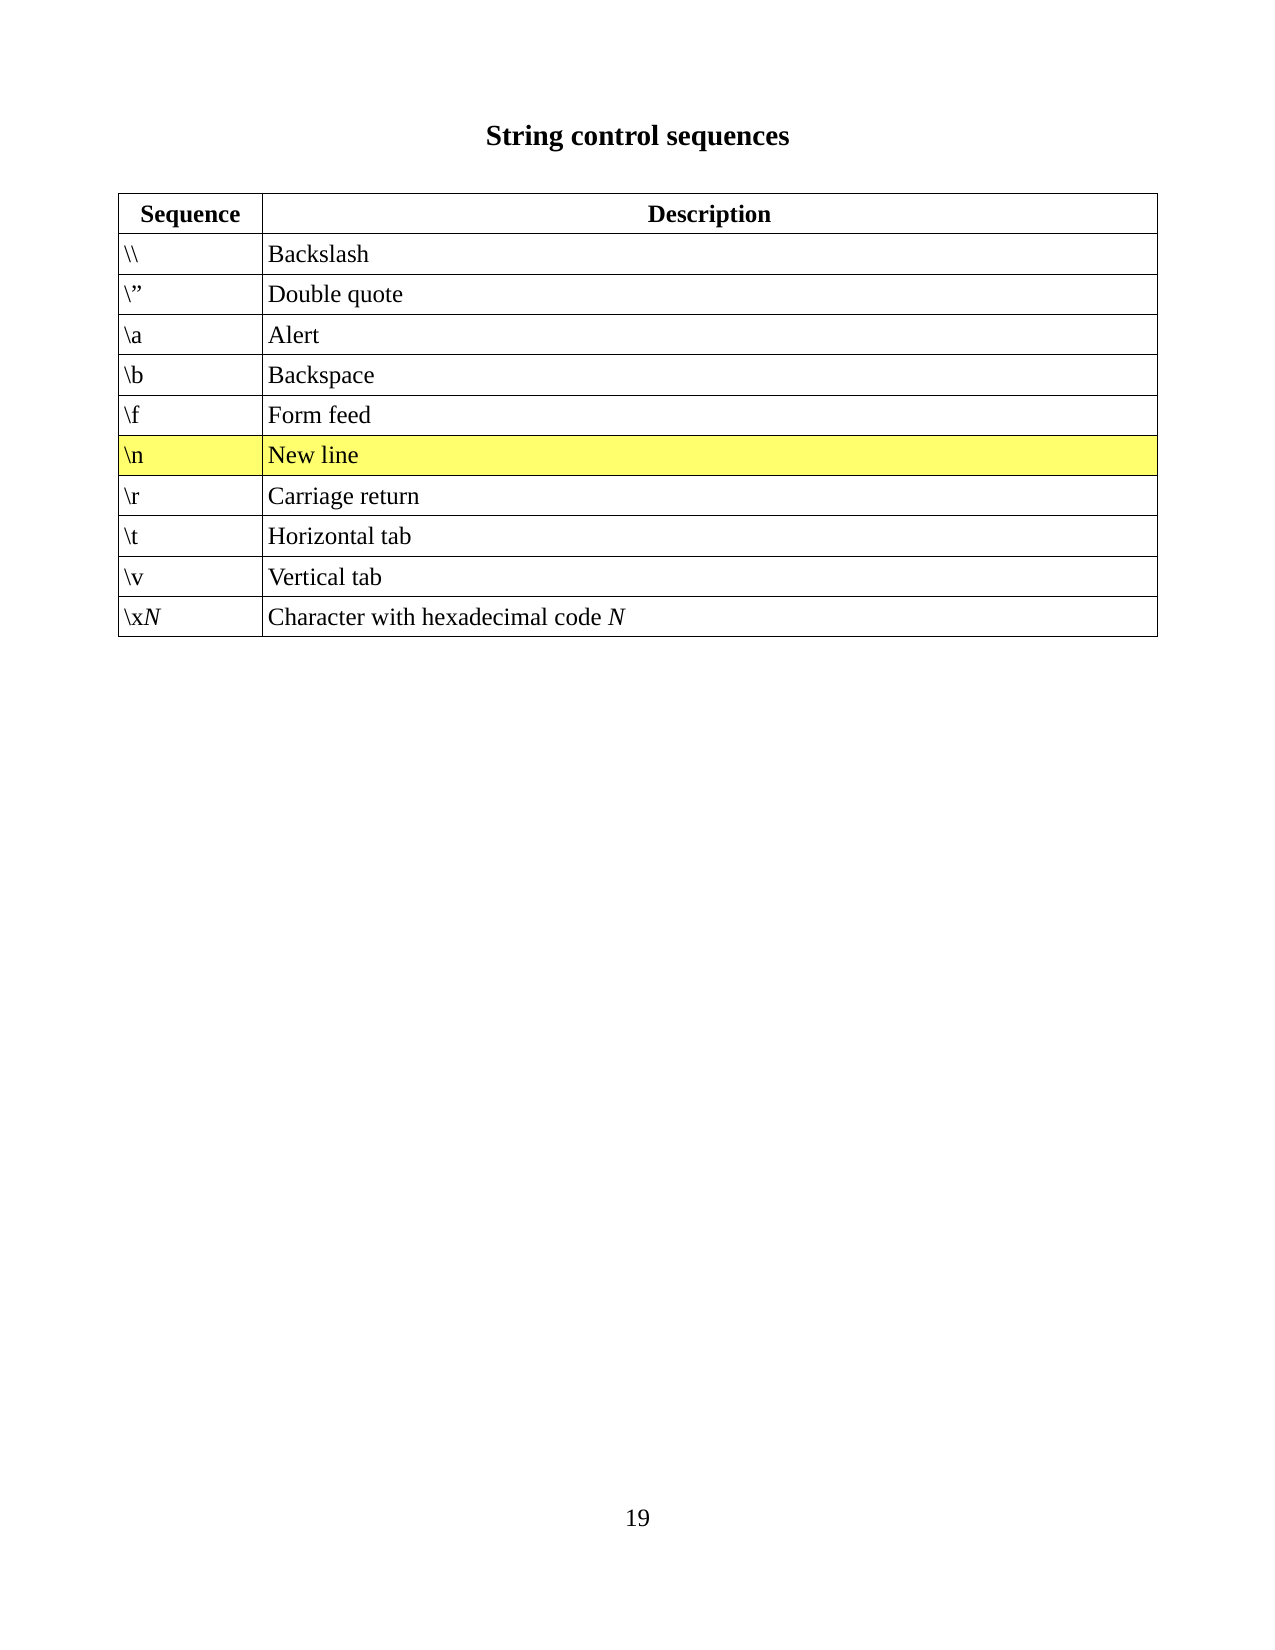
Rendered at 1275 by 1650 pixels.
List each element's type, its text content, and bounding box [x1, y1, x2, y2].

table_cell \t [119, 516, 262, 556]
table_cell \v [119, 557, 262, 596]
table_cell Vertical tab [263, 557, 1157, 596]
table_cell Character with hexadecimal code N [263, 597, 1157, 636]
table_cell \” [119, 275, 262, 314]
table_cell \xN [119, 597, 262, 636]
table_cell Double quote [263, 275, 1157, 314]
table_cell \b [119, 355, 262, 394]
table_cell Carriage return [263, 476, 1157, 515]
table_cell \f [119, 396, 262, 435]
table_cell \r [119, 476, 262, 515]
table_cell \a [119, 315, 262, 354]
table_cell Backspace [263, 355, 1157, 394]
table_cell New line [263, 436, 1157, 475]
table_cell \\ [119, 234, 262, 273]
table_cell Backslash [263, 234, 1157, 273]
table_cell Alert [263, 315, 1157, 354]
table_header Description [263, 194, 1157, 233]
table_cell Form feed [263, 396, 1157, 435]
table_cell Horizontal tab [263, 516, 1157, 556]
table_cell \n [119, 436, 262, 475]
subtitle String control sequences [118, 118, 1157, 152]
table_header Sequence [119, 194, 262, 233]
